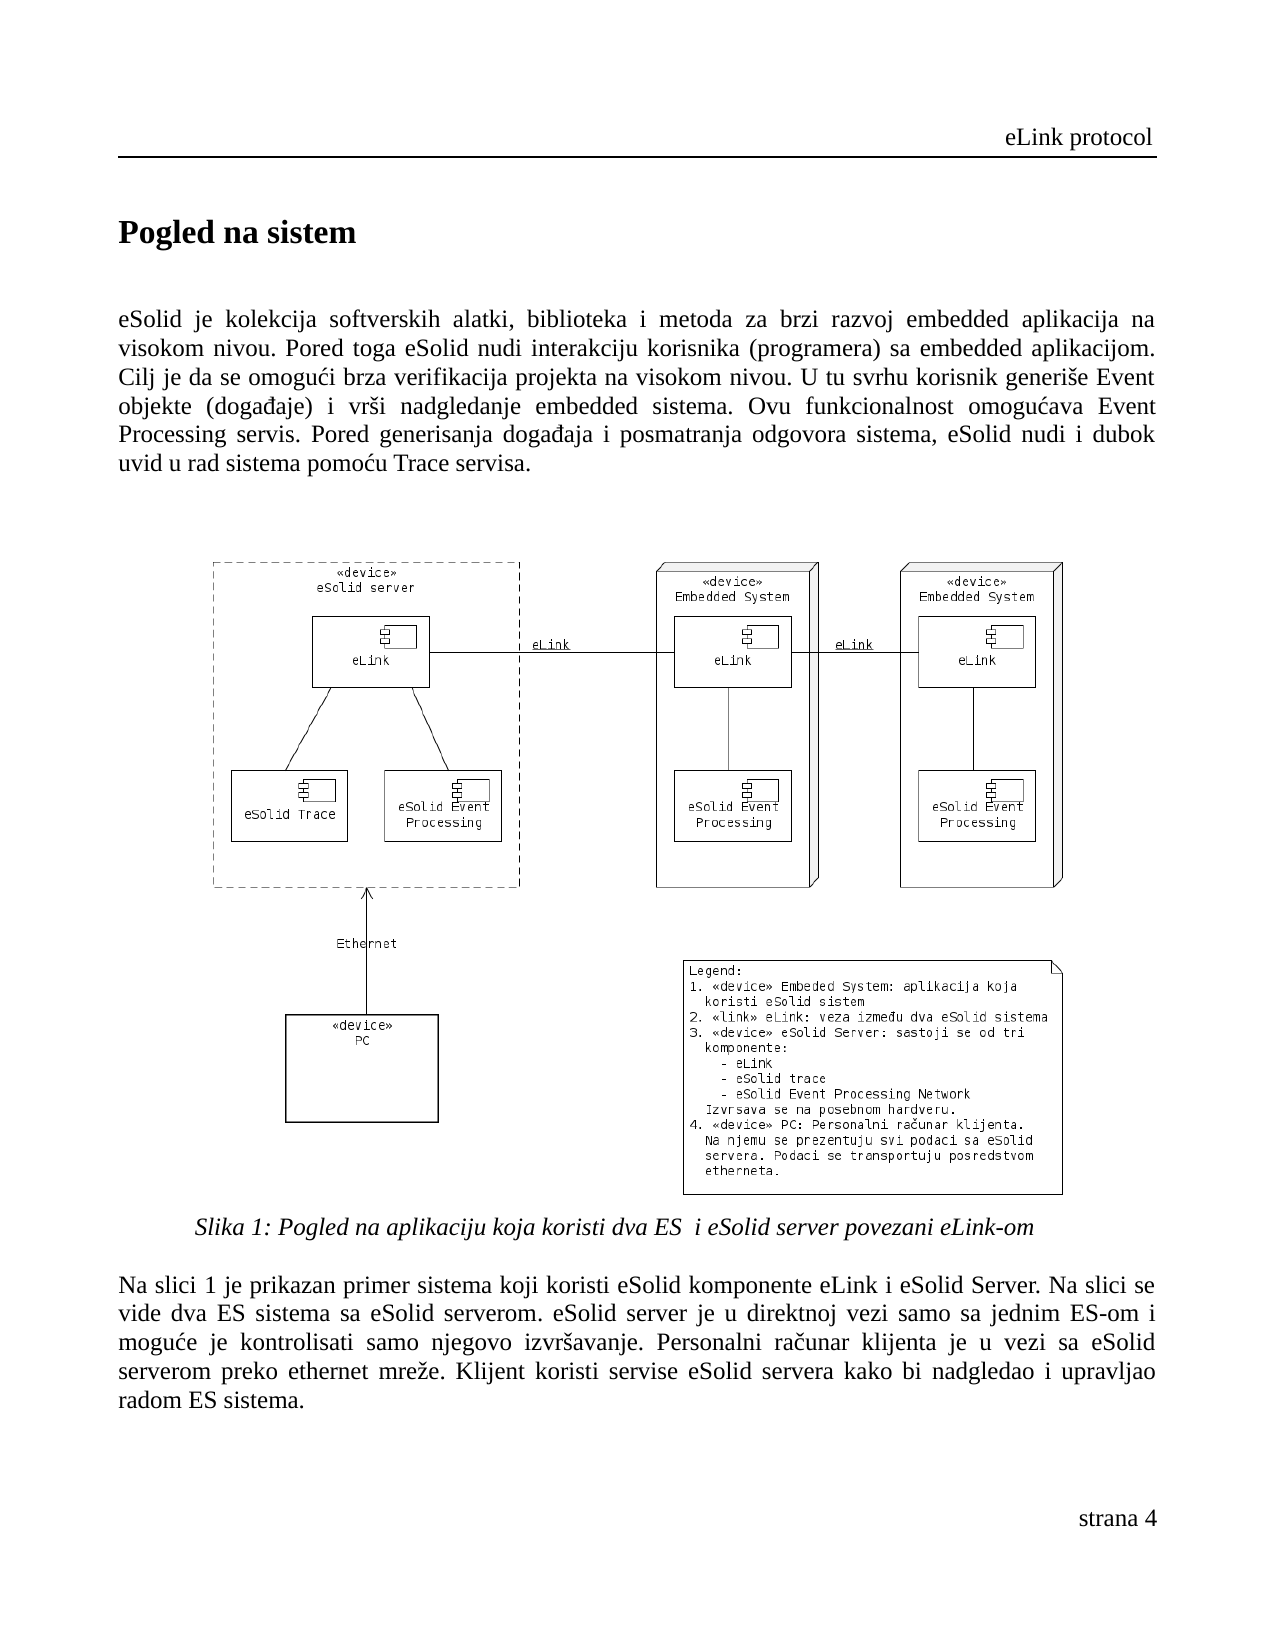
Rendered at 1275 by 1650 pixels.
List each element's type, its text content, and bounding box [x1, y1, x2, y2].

text Na slici 1 je prikazan primer sistema koji koristi eSolid komponente eLink i eSolid Server. Na slici se vide dva ES sistema sa eSolid serverom. eSolid server je u direktnoj vezi samo sa jednim ES-om i moguće je kontrolisati samo njegovo izvršavanje. Personalni računar klijenta je u vezi sa eSolid serverom preko ethernet mreže. Klijent koristi servise eSolid servera kako bi nadgledao i upravljao radom ES sistema. [118, 1270, 1157, 1413]
subtitle Pogled na sistem [118, 212, 1157, 251]
picture [194, 543, 1081, 1213]
text eSolid je kolekcija softverskih alatki, biblioteka i metoda za brzi razvoj embedded aplikacija na visokom nivou. Pored toga eSolid nudi interakciju korisnika (programera) sa embedded aplikacijom. Cilj je da se omogući brza verifikacija projekta na visokom nivou. U tu svrhu korisnik generiše Event objekte (događaje) i vrši nadgledanje embedded sistema. Ovu funkcionalnost omogućava Event Processing servis. Pored generisanja događaja i posmatranja odgovora sistema, eSolid nudi i dubok uvid u rad sistema pomoću Trace servisa. [118, 304, 1157, 477]
text Slika 1: Pogled na aplikaciju koja koristi dva ES i eSolid server povezani eLink-om [194, 1213, 1080, 1241]
